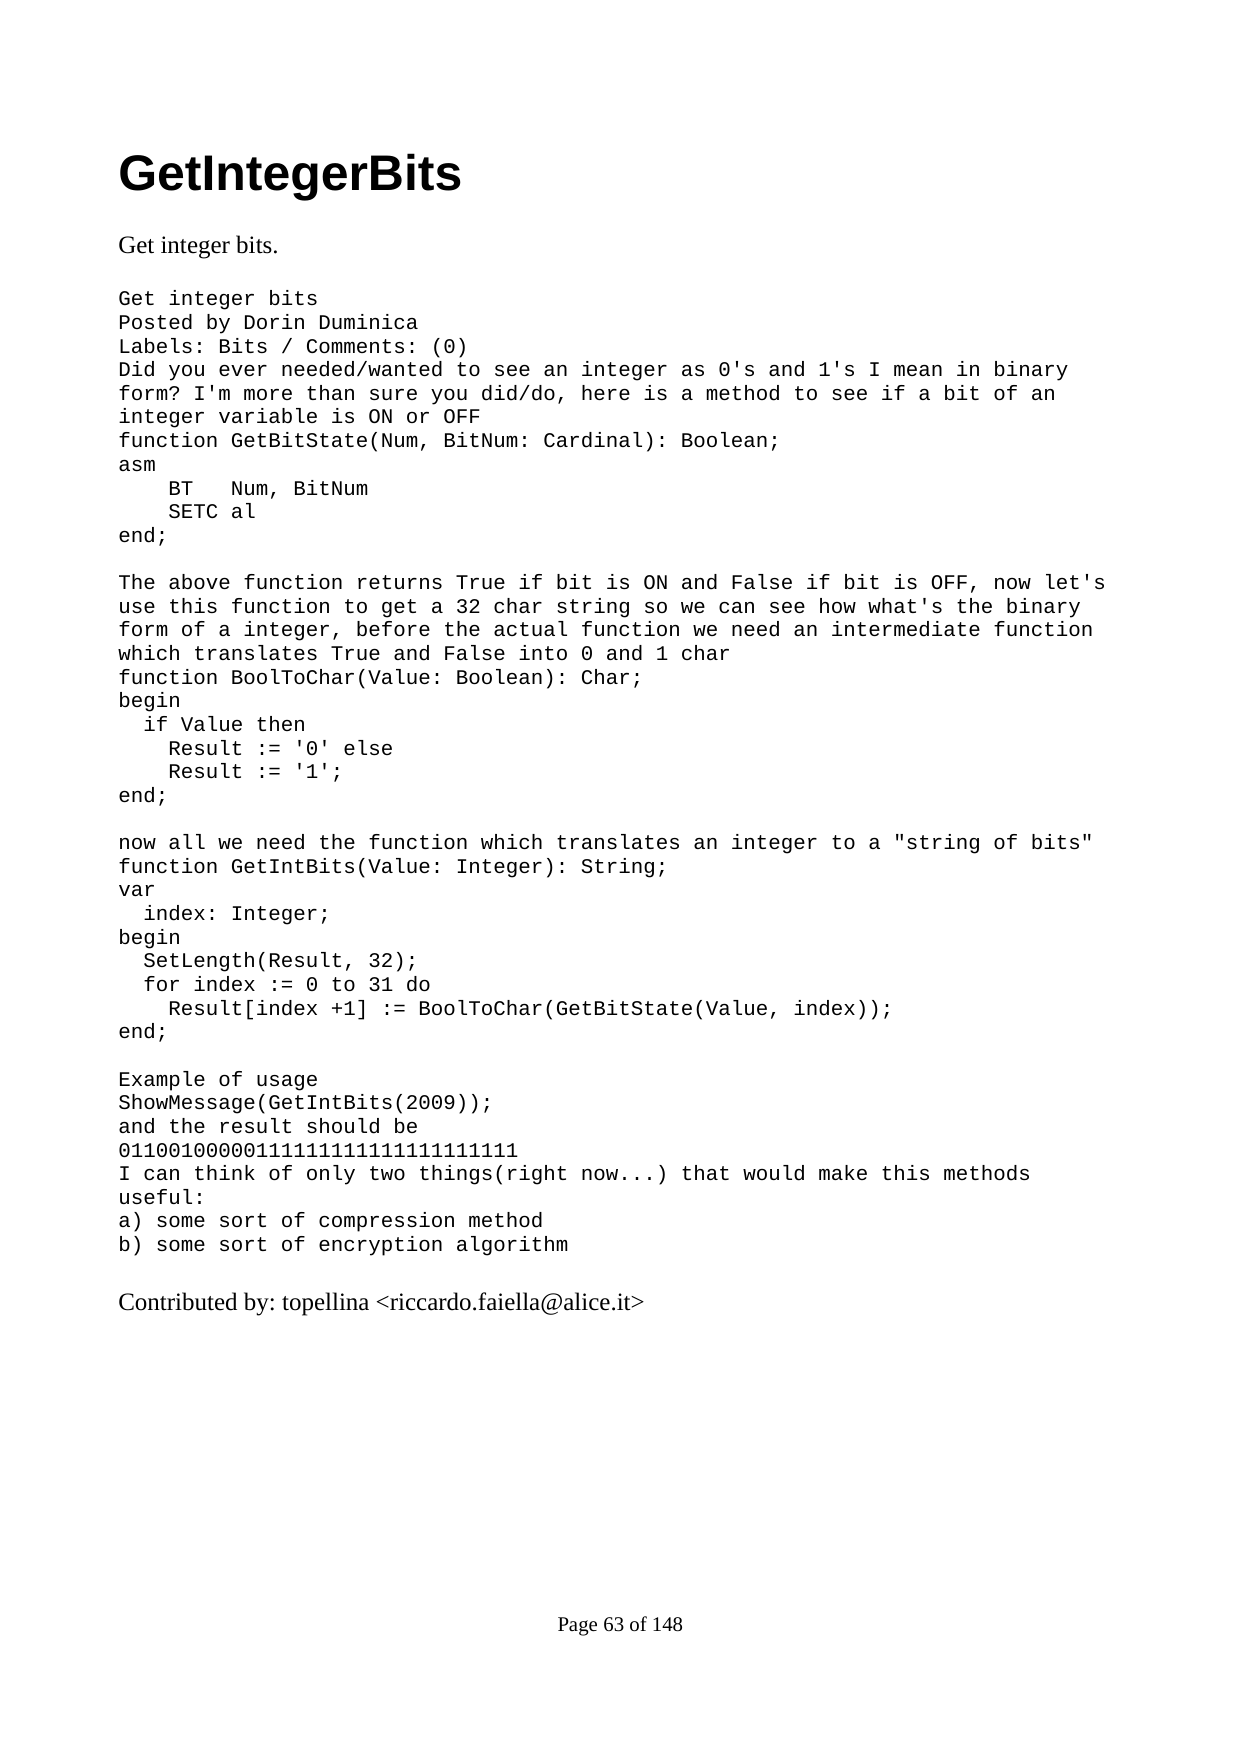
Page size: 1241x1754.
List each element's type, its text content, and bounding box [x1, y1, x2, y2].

text function BoolToChar(Value: Boolean): Char; [118, 667, 1122, 690]
text SetLength(Result, 32); [118, 950, 1122, 974]
text now all we need the function which translates an integer to a "string of bits" [118, 832, 1122, 856]
text I can think of only two things(right now...) that would make this methods useful: [118, 1163, 1122, 1211]
text end; [118, 785, 1122, 808]
text end; [118, 525, 1122, 548]
text end; [118, 1021, 1122, 1045]
text SETC al [118, 501, 1122, 525]
text if Value then [118, 714, 1122, 738]
text Example of usage [118, 1069, 1122, 1092]
text function GetBitState(Num, BitNum: Cardinal): Boolean; [118, 430, 1122, 454]
text Labels: Bits / Comments: (0) [118, 336, 1122, 359]
text begin [118, 927, 1122, 950]
text The above function returns True if bit is ON and False if bit is OFF, now let's use this function to get a 32 char string so we can see how what's the binary form of a integer, before the actual function we need an intermediate function which translates True and False into 0 and 1 char [118, 572, 1122, 667]
text a) some sort of compression method [118, 1211, 1122, 1234]
text Contributed by: topellina <riccardo.faiella@alice.it> [118, 1287, 1122, 1316]
text ShowMessage(GetIntBits(2009)); [118, 1092, 1122, 1116]
text Get integer bits [118, 288, 1122, 312]
text b) some sort of encryption algorithm [118, 1234, 1122, 1258]
text index: Integer; [118, 903, 1122, 927]
text var [118, 879, 1122, 903]
text Result := '1'; [118, 761, 1122, 785]
text Get integer bits. [118, 230, 1122, 259]
text asm [118, 454, 1122, 477]
text begin [118, 690, 1122, 714]
text Did you ever needed/wanted to see an integer as 0's and 1's I mean in binary form? I'm more than sure you did/do, here is a method to see if a bit of an integer variable is ON or OFF [118, 359, 1122, 430]
subtitle GetIntegerBits [118, 143, 1122, 201]
text and the result should be [118, 1116, 1122, 1139]
text function GetIntBits(Value: Integer): String; [118, 856, 1122, 879]
text for index := 0 to 31 do [118, 974, 1122, 998]
text Result := '0' else [118, 738, 1122, 761]
text 01100100000111111111111111111111 [118, 1139, 1122, 1163]
text Result[index +1] := BoolToChar(GetBitState(Value, index)); [118, 998, 1122, 1021]
text BT Num, BitNum [118, 477, 1122, 501]
text Posted by Dorin Duminica [118, 312, 1122, 336]
